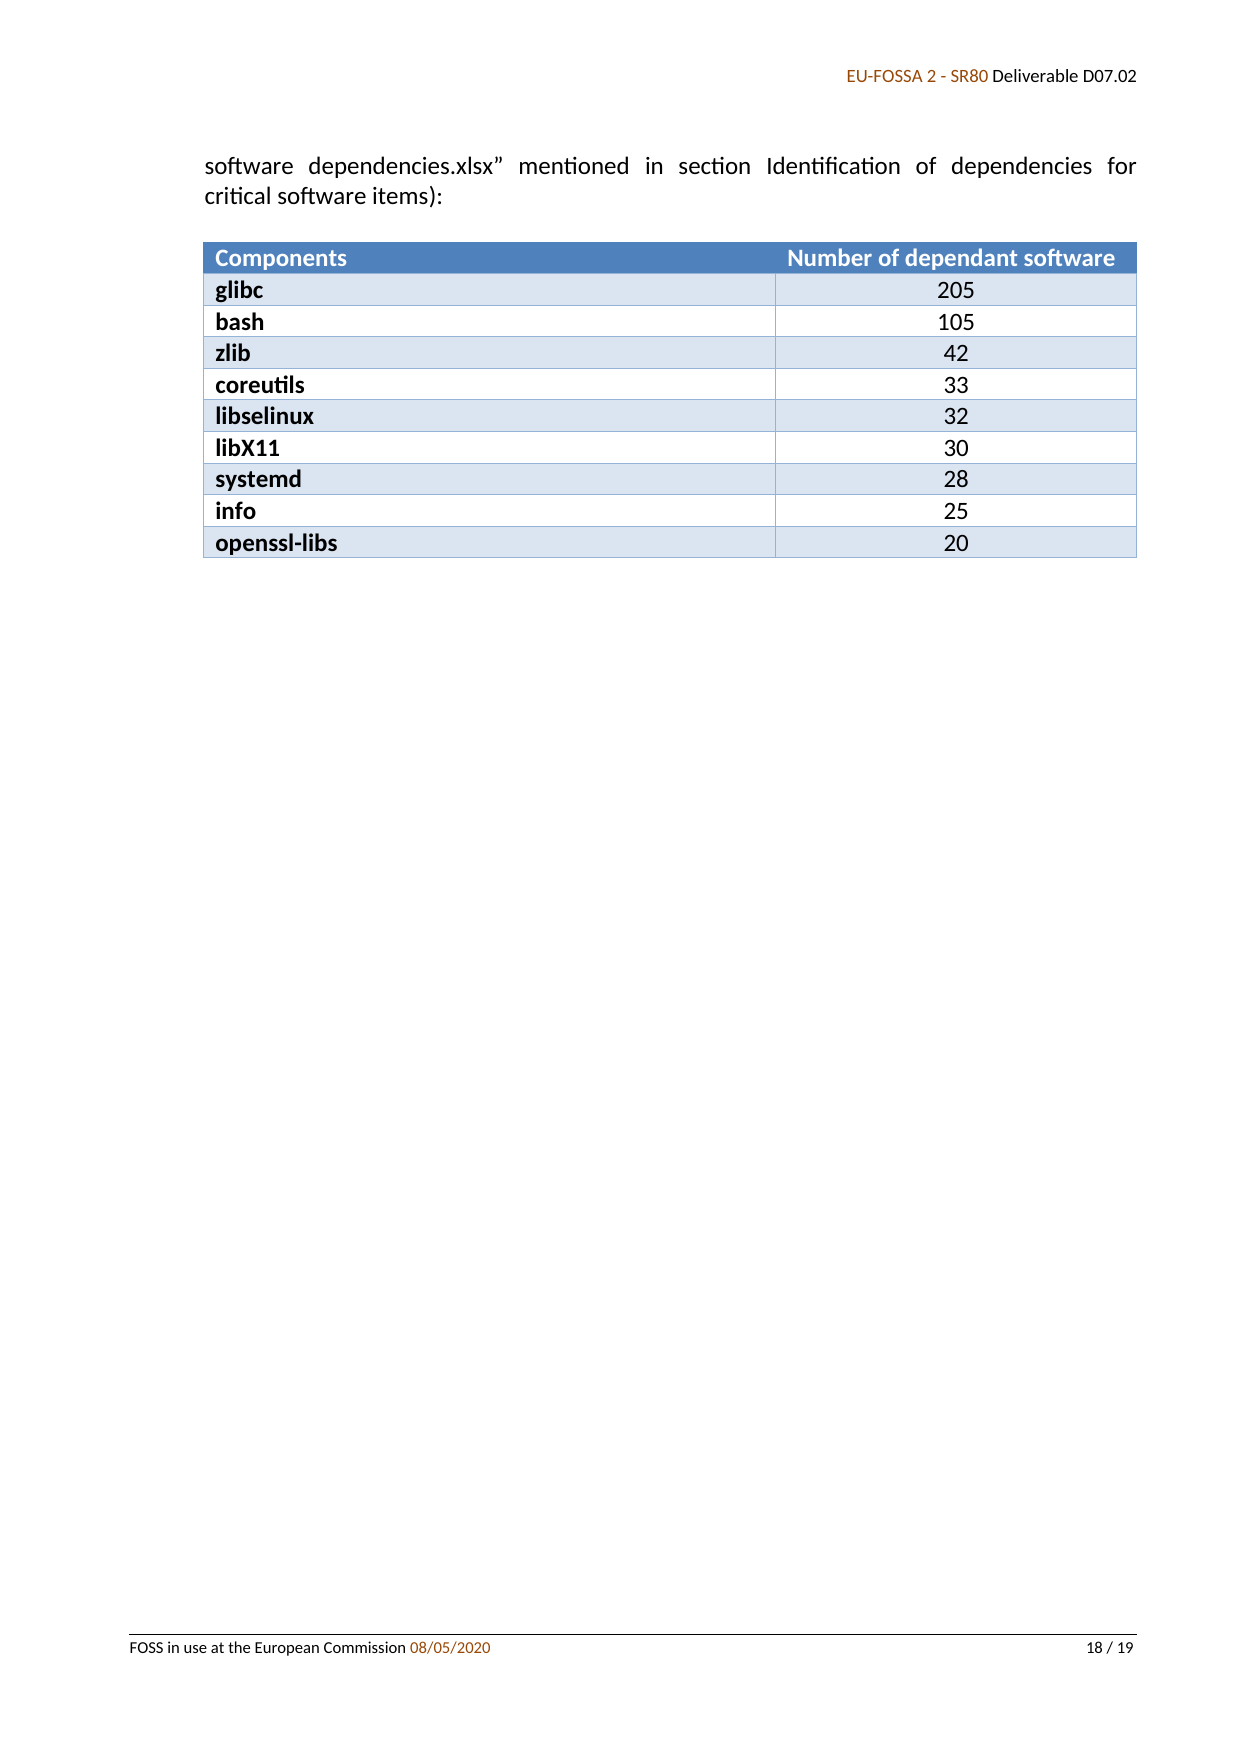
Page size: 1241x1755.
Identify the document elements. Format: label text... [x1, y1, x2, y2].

table_cell 105 [776, 306, 1136, 336]
table_cell zlib [204, 337, 775, 368]
table_cell systemd [204, 464, 775, 494]
table_header Number of dependant software [776, 243, 1136, 273]
table_cell 205 [776, 274, 1136, 305]
table_cell 25 [776, 495, 1136, 526]
table_cell glibc [204, 274, 775, 305]
list The analysis shows a relative fragmentation of the dependencies, apart from Glibc and Bash, which relate to the software shown below (extract from “Annex_5_Top open source software dependencies.xlsx” mentioned in section 3.7): [204, 150, 1137, 211]
table_cell openssl-libs [204, 527, 775, 557]
table_cell info [204, 495, 775, 526]
table_cell libselinux [204, 400, 775, 431]
table_cell 32 [776, 400, 1136, 431]
table_cell 28 [776, 464, 1136, 494]
table_cell libX11 [204, 432, 775, 462]
table_cell 20 [776, 527, 1136, 557]
table_cell 30 [776, 432, 1136, 462]
table_cell 42 [776, 337, 1136, 368]
table_cell coreutils [204, 369, 775, 399]
table_header Components [204, 243, 776, 273]
table_cell bash [204, 306, 775, 336]
table_cell 33 [776, 369, 1136, 399]
